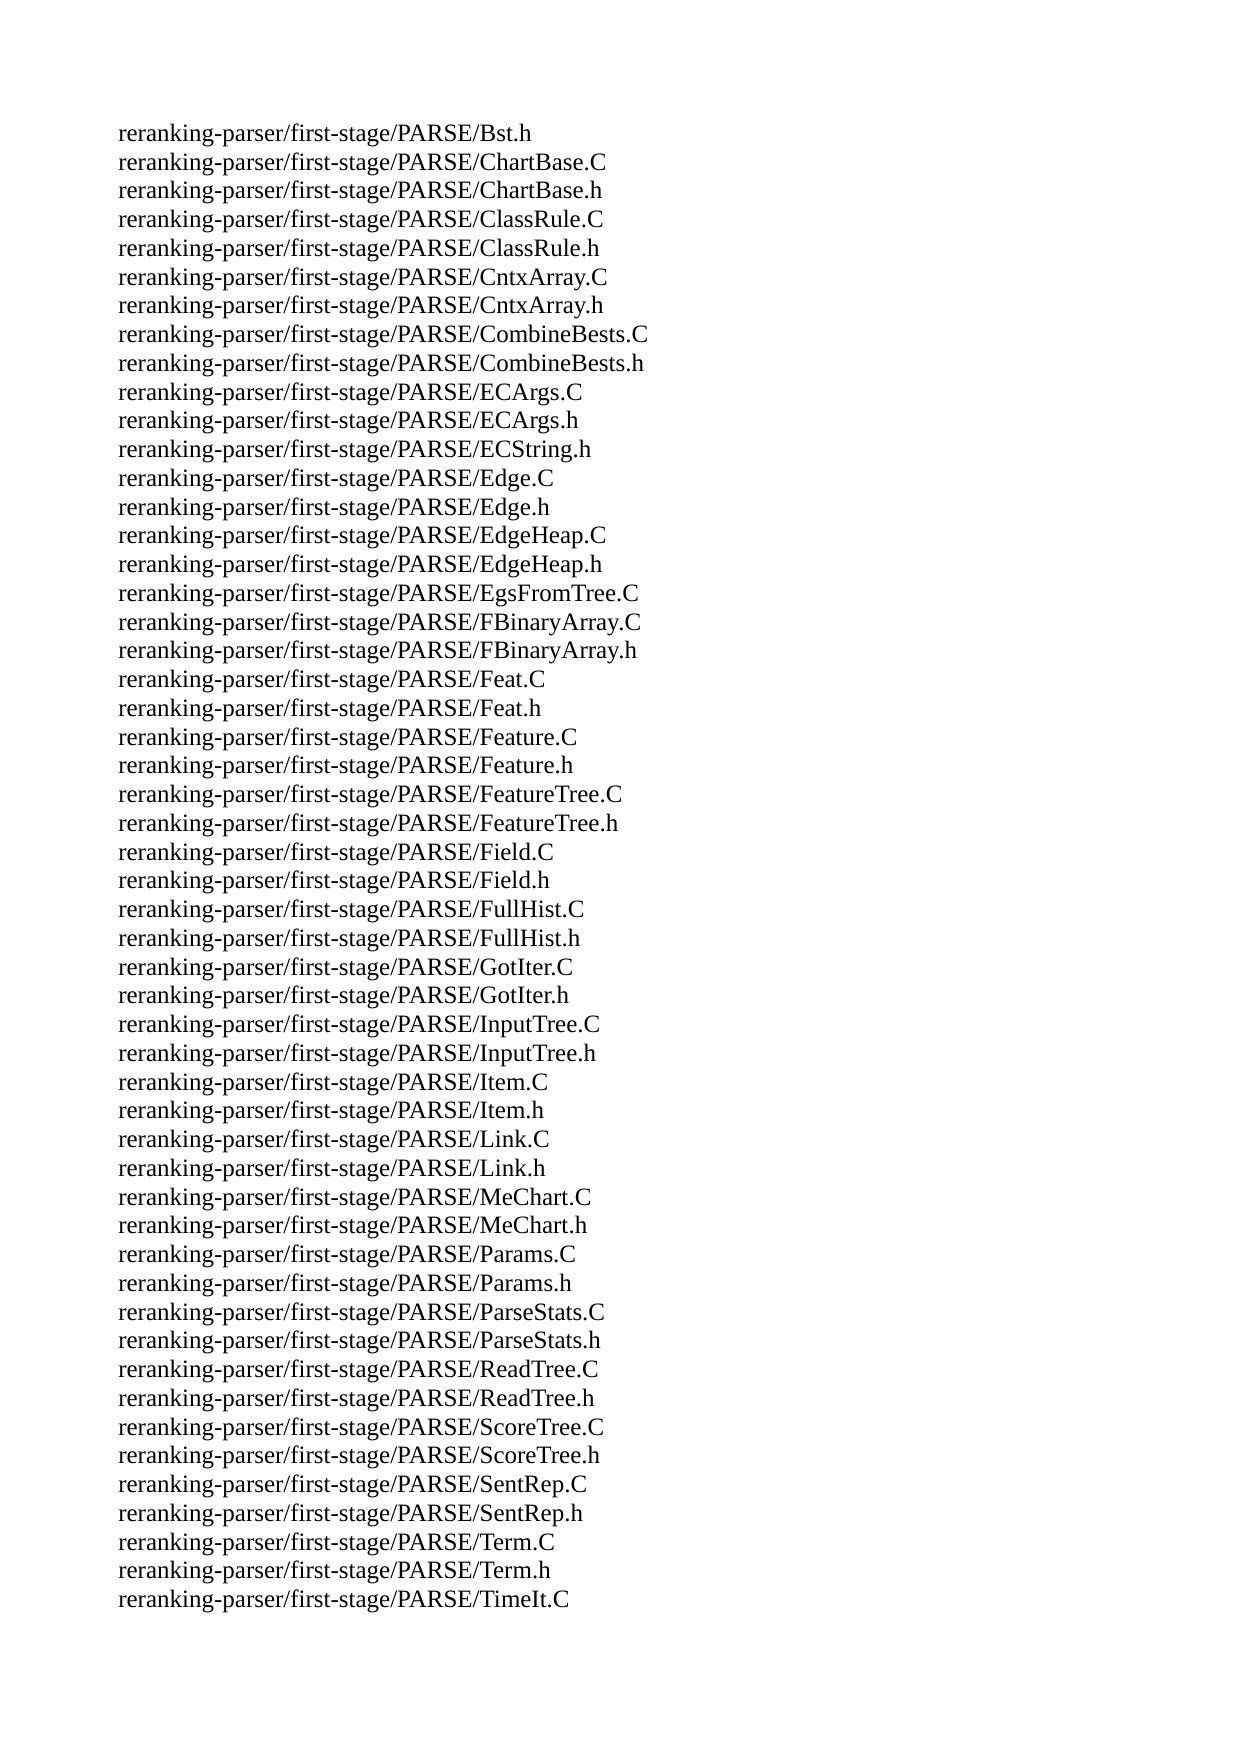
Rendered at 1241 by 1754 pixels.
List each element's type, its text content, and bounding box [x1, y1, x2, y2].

text reranking-parser/first-stage/PARSE/ParseStats.C [118, 1297, 1122, 1326]
text reranking-parser/first-stage/PARSE/InputTree.h [118, 1038, 1122, 1067]
text reranking-parser/first-stage/PARSE/CombineBests.h [118, 348, 1122, 377]
text reranking-parser/first-stage/PARSE/FullHist.C [118, 894, 1122, 923]
text reranking-parser/first-stage/PARSE/ChartBase.h [118, 176, 1122, 204]
text reranking-parser/first-stage/PARSE/Field.C [118, 837, 1122, 866]
text reranking-parser/first-stage/PARSE/Link.C [118, 1124, 1122, 1153]
text reranking-parser/first-stage/PARSE/Feat.h [118, 693, 1122, 722]
text reranking-parser/first-stage/PARSE/Edge.C [118, 463, 1122, 492]
text reranking-parser/first-stage/PARSE/ReadTree.C [118, 1354, 1122, 1383]
text reranking-parser/first-stage/PARSE/GotIter.C [118, 952, 1122, 981]
text reranking-parser/first-stage/PARSE/Feature.C [118, 722, 1122, 751]
text reranking-parser/first-stage/PARSE/FBinaryArray.h [118, 636, 1122, 664]
text reranking-parser/first-stage/PARSE/ECArgs.h [118, 406, 1122, 434]
text reranking-parser/first-stage/PARSE/Link.h [118, 1153, 1122, 1182]
text reranking-parser/first-stage/PARSE/CntxArray.h [118, 291, 1122, 319]
text reranking-parser/first-stage/PARSE/ClassRule.h [118, 233, 1122, 262]
text reranking-parser/first-stage/PARSE/ChartBase.C [118, 147, 1122, 176]
text reranking-parser/first-stage/PARSE/ScoreTree.h [118, 1441, 1122, 1469]
text reranking-parser/first-stage/PARSE/FeatureTree.h [118, 808, 1122, 837]
text reranking-parser/first-stage/PARSE/EgsFromTree.C [118, 578, 1122, 607]
text reranking-parser/first-stage/PARSE/SentRep.h [118, 1498, 1122, 1527]
text reranking-parser/first-stage/PARSE/MeChart.C [118, 1182, 1122, 1211]
text reranking-parser/first-stage/PARSE/Term.h [118, 1556, 1122, 1584]
text reranking-parser/first-stage/PARSE/MeChart.h [118, 1211, 1122, 1239]
text reranking-parser/first-stage/PARSE/Params.C [118, 1239, 1122, 1268]
text reranking-parser/first-stage/PARSE/CombineBests.C [118, 319, 1122, 348]
text reranking-parser/first-stage/PARSE/EdgeHeap.C [118, 521, 1122, 549]
text reranking-parser/first-stage/PARSE/ParseStats.h [118, 1326, 1122, 1354]
text reranking-parser/first-stage/PARSE/ReadTree.h [118, 1383, 1122, 1412]
text reranking-parser/first-stage/PARSE/ClassRule.C [118, 204, 1122, 233]
text reranking-parser/first-stage/PARSE/SentRep.C [118, 1469, 1122, 1498]
text reranking-parser/first-stage/PARSE/Feat.C [118, 664, 1122, 693]
text reranking-parser/first-stage/PARSE/FeatureTree.C [118, 779, 1122, 808]
text reranking-parser/first-stage/PARSE/Term.C [118, 1527, 1122, 1556]
text reranking-parser/first-stage/PARSE/ScoreTree.C [118, 1412, 1122, 1441]
text reranking-parser/first-stage/PARSE/Field.h [118, 866, 1122, 894]
text reranking-parser/first-stage/PARSE/ECString.h [118, 434, 1122, 463]
text reranking-parser/first-stage/PARSE/Edge.h [118, 492, 1122, 521]
text reranking-parser/first-stage/PARSE/FBinaryArray.C [118, 607, 1122, 636]
text reranking-parser/first-stage/PARSE/GotIter.h [118, 981, 1122, 1009]
text reranking-parser/first-stage/PARSE/Item.h [118, 1096, 1122, 1124]
text reranking-parser/first-stage/PARSE/ECArgs.C [118, 377, 1122, 406]
text reranking-parser/first-stage/PARSE/FullHist.h [118, 923, 1122, 952]
text reranking-parser/first-stage/PARSE/Feature.h [118, 751, 1122, 779]
text reranking-parser/first-stage/PARSE/CntxArray.C [118, 262, 1122, 291]
text reranking-parser/first-stage/PARSE/Params.h [118, 1268, 1122, 1297]
text reranking-parser/first-stage/PARSE/Bst.h [118, 118, 1122, 147]
text reranking-parser/first-stage/PARSE/EdgeHeap.h [118, 549, 1122, 578]
text reranking-parser/first-stage/PARSE/TimeIt.C [118, 1584, 1122, 1613]
text reranking-parser/first-stage/PARSE/InputTree.C [118, 1009, 1122, 1038]
text reranking-parser/first-stage/PARSE/Item.C [118, 1067, 1122, 1096]
